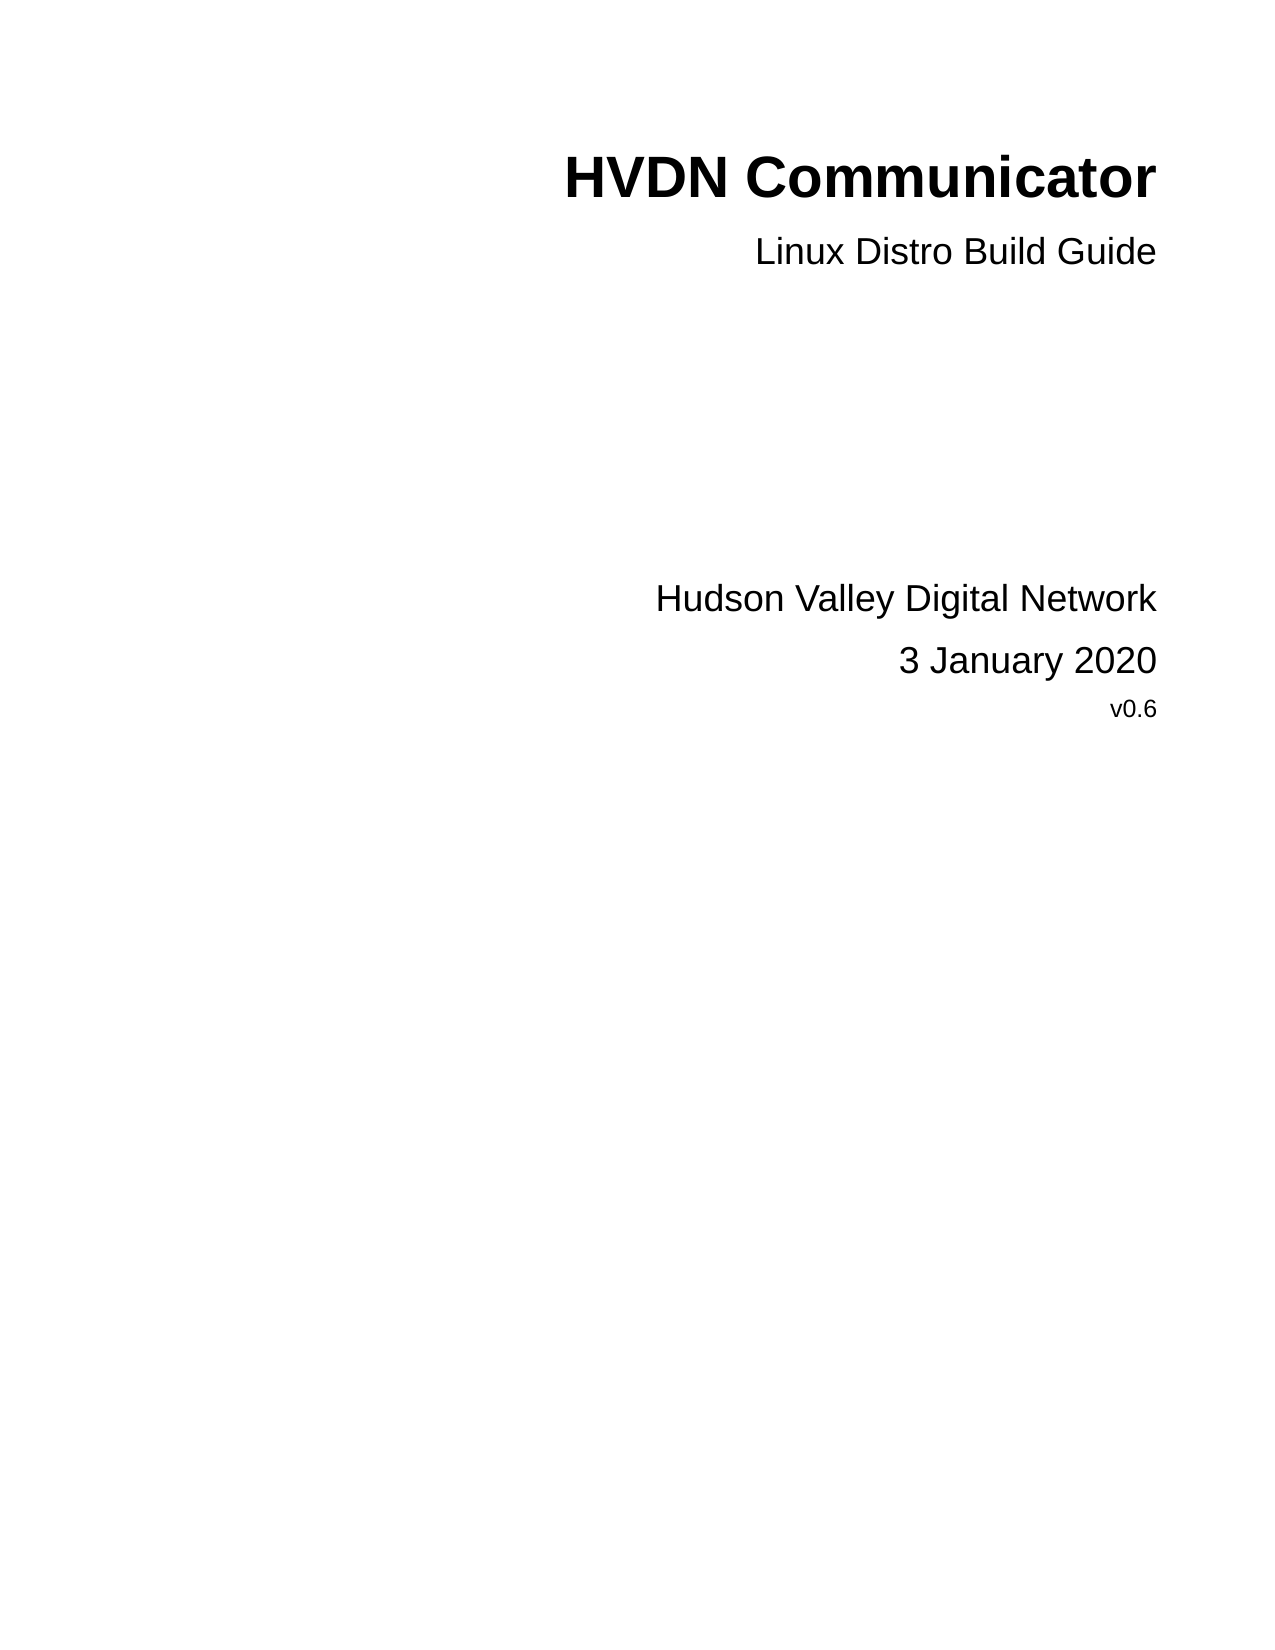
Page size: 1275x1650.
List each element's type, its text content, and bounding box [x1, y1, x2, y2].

subtitle Hudson Valley Digital Network [118, 576, 1157, 619]
text v0.6 [118, 694, 1157, 723]
title HVDN Communicator [118, 143, 1157, 210]
subtitle Linux Distro Build Guide [118, 229, 1157, 272]
subtitle 3 January 2020 [118, 638, 1157, 681]
